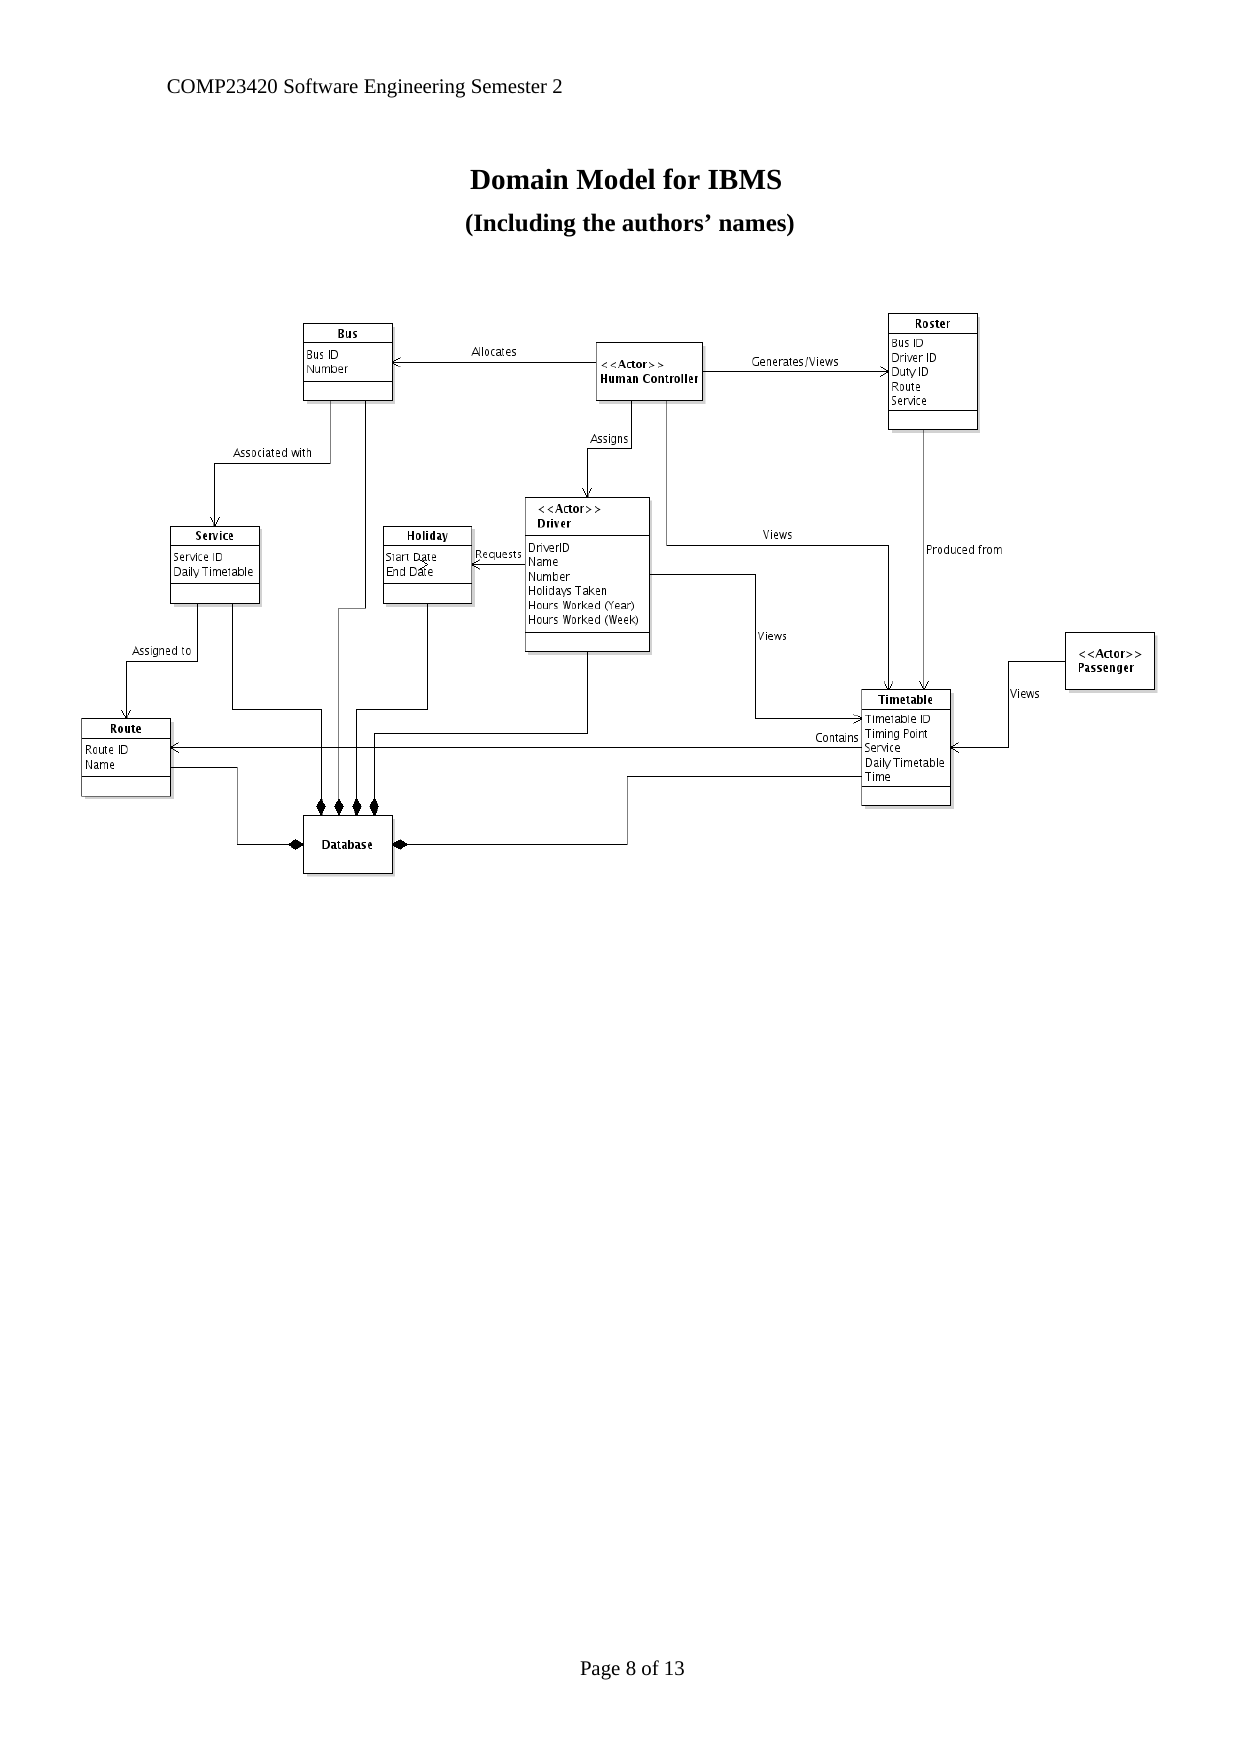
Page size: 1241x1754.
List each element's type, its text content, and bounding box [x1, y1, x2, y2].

text (Including the authors’ names) [167, 208, 1092, 237]
text Domain Model for IBMS [167, 162, 1092, 196]
picture [81, 313, 1158, 877]
